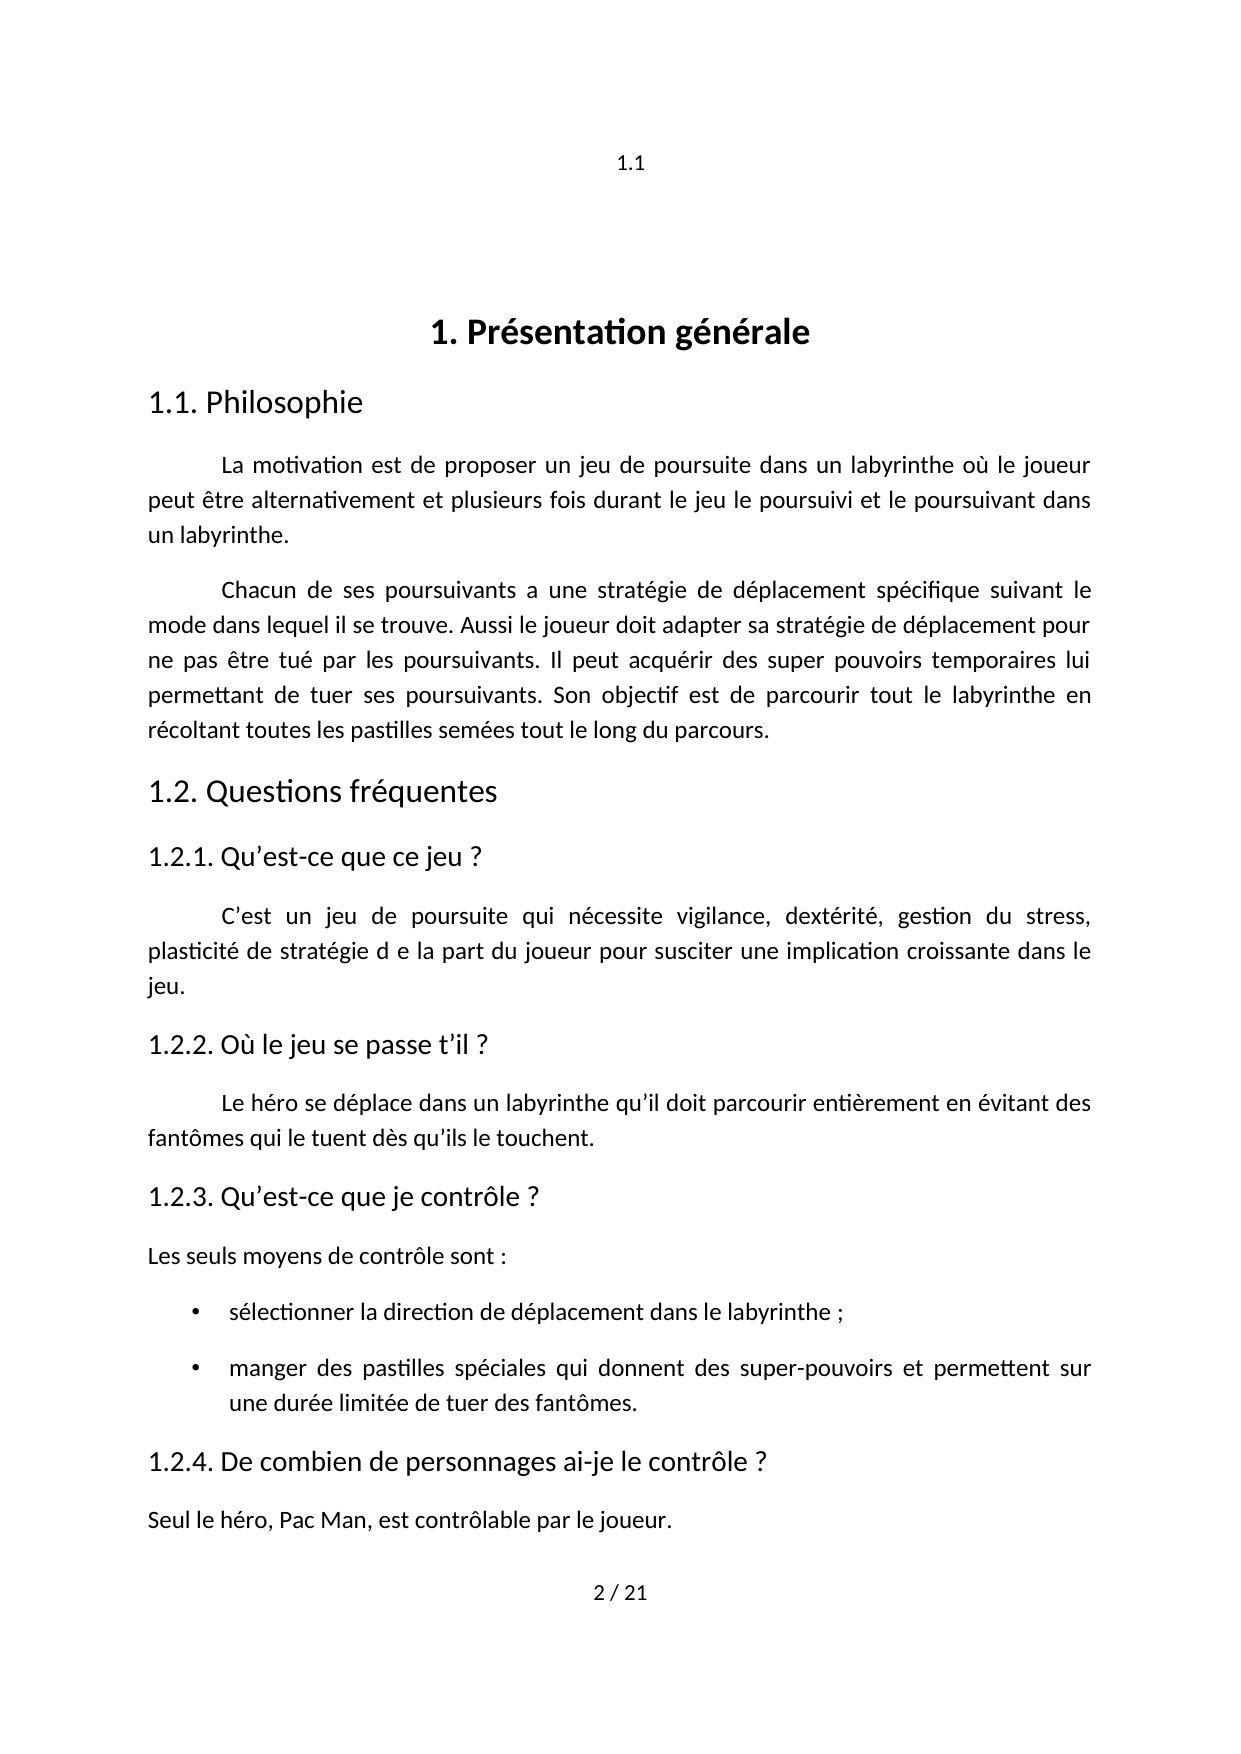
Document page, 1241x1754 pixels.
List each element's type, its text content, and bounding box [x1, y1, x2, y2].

text 1.2.3. Qu’est-ce que je contrôle ? [148, 1178, 1093, 1214]
text 1.2.2. Où le jeu se passe t’il ? [148, 1026, 1093, 1061]
text 1.2.4. De combien de personnages ai-je le contrôle ? [148, 1443, 1093, 1478]
text Les seuls moyens de contrôle sont : [148, 1240, 1093, 1271]
list sélectionner la direction de déplacement dans le labyrinthe ; [191, 1296, 1093, 1326]
text C’est un jeu de poursuite qui nécessite vigilance, dextérité, gestion du stress, plasticité de stratégie d e la part du joueur pour susciter une implication croissante dans le jeu. [148, 900, 1093, 1000]
text 1. Présentation générale [148, 308, 1093, 353]
text Le héro se déplace dans un labyrinthe qu’il doit parcourir entièrement en évitant des fantômes qui le tuent dès qu’ils le touchent. [148, 1087, 1093, 1153]
text 1.1. Philosophie [148, 381, 1093, 422]
text 1.2. Questions fréquentes [148, 771, 1093, 811]
text Chacun de ses poursuivants a une stratégie de déplacement spécifique suivant le mode dans lequel il se trouve. Aussi le joueur doit adapter sa stratégie de déplacement pour ne pas être tué par les poursuivants. Il peut acquérir des super pouvoirs temporaires lui permettant de tuer ses poursuivants. Son objectif est de parcourir tout le labyrinthe en récoltant toutes les pastilles semées tout le long du parcours. [148, 575, 1093, 745]
list manger des pastilles spéciales qui donnent des super-pouvoirs et permettent sur une durée limitée de tuer des fantômes. [191, 1352, 1093, 1417]
text La motivation est de proposer un jeu de poursuite dans un labyrinthe où le joueur peut être alternativement et plusieurs fois durant le jeu le poursuivi et le poursuivant dans un labyrinthe. [148, 449, 1093, 549]
text Seul le héro, Pac Man, est contrôlable par le joueur. [148, 1504, 1093, 1535]
text 1.2.1. Qu’est-ce que ce jeu ? [148, 838, 1093, 874]
